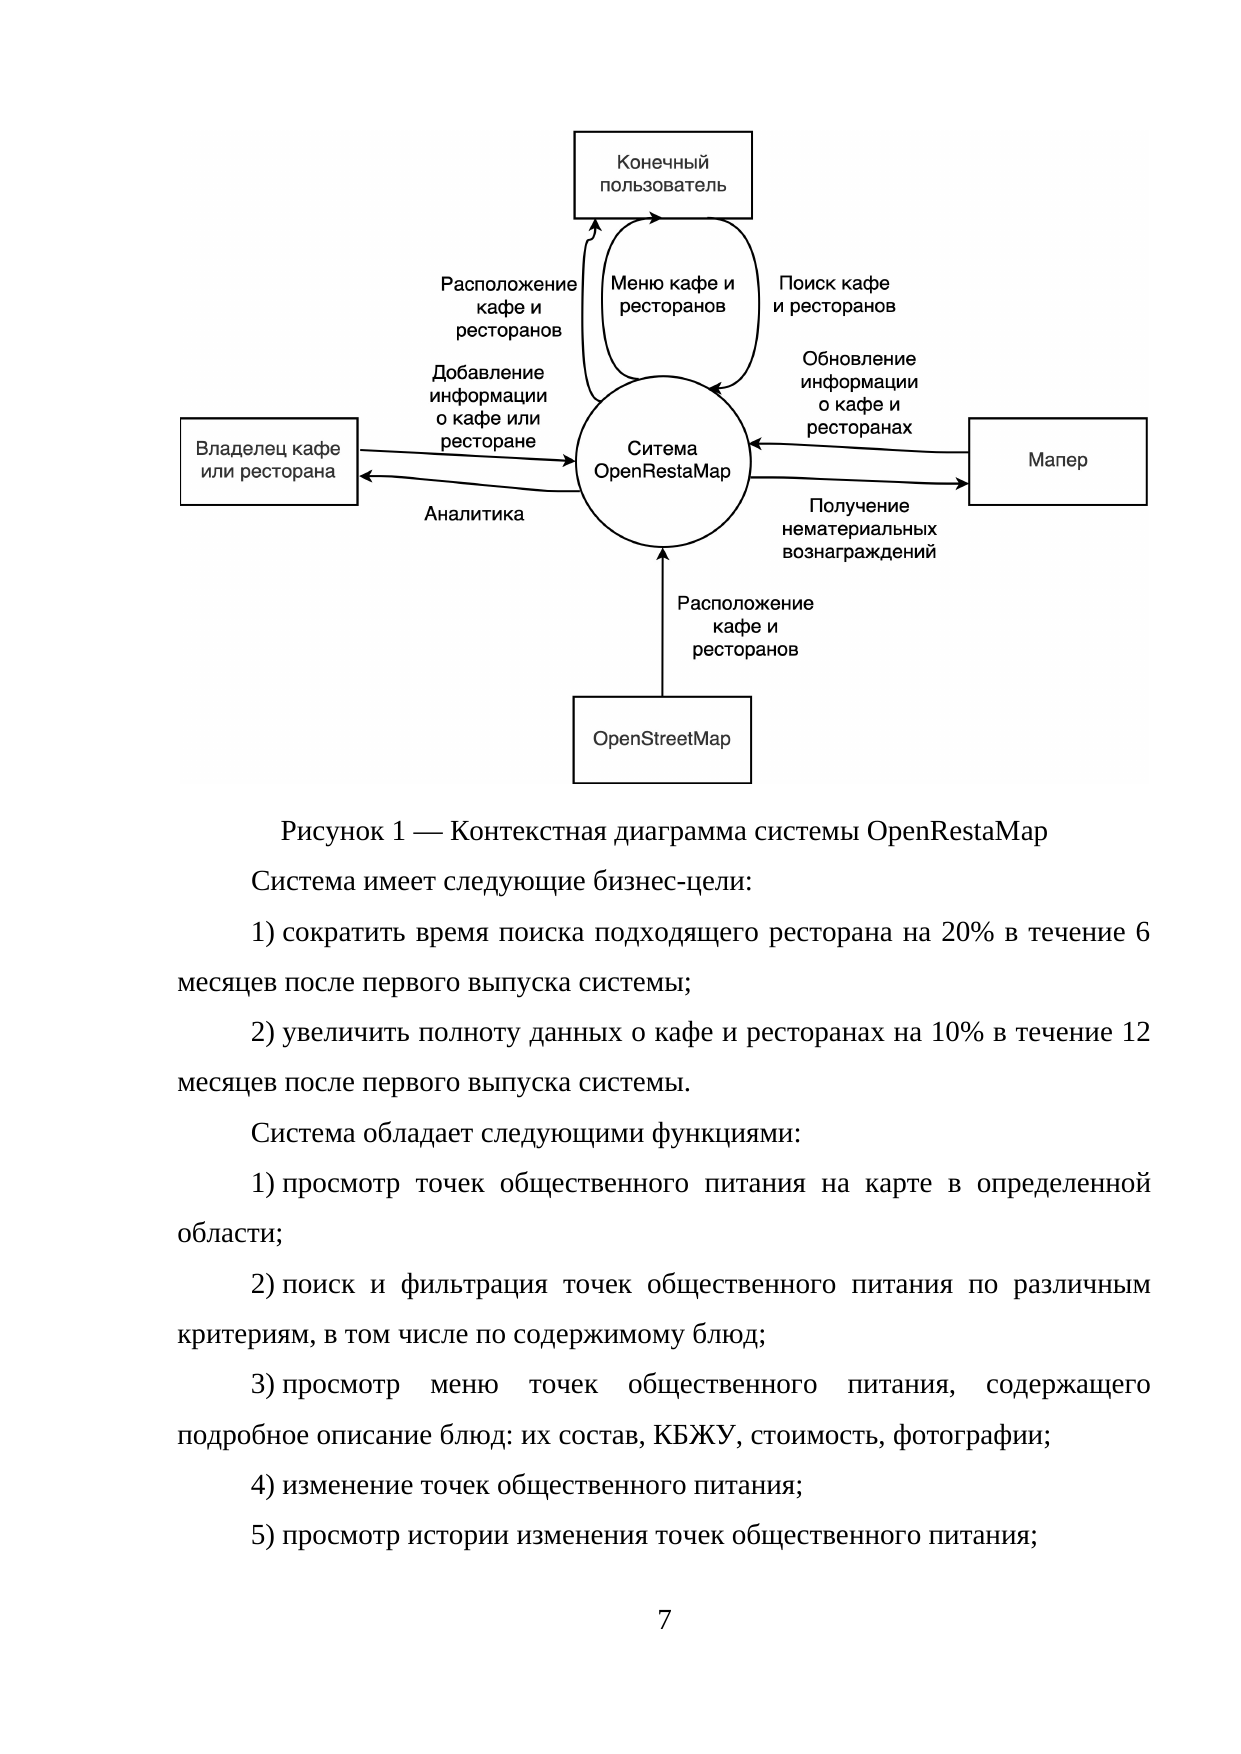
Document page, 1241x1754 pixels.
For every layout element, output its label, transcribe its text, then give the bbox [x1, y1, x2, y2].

picture [180, 130, 1149, 784]
text Система обладает следующими функциями: [177, 1115, 1152, 1148]
text Рисунок 1 — Контекстная диаграмма системы OpenRestaMap [180, 784, 1149, 847]
list просмотр меню точек общественного питания, содержащего подробное описание блюд: их состав, КБЖУ, стоимость, фотографии; [177, 1366, 1152, 1450]
list увеличить полноту данных о кафе и ресторанах на 10% в течение 12 месяцев после первого выпуска системы. [177, 1014, 1152, 1098]
list сократить время поиска подходящего ресторана на 20% в течение 6 месяцев после первого выпуска системы; [177, 914, 1152, 997]
list поиск и фильтрация точек общественного питания по различным критериям, в том числе по содержимому блюд; [177, 1266, 1152, 1350]
list изменение точек общественного питания; [177, 1467, 1152, 1501]
text Система имеет следующие бизнес-цели: [177, 863, 1152, 897]
list просмотр истории изменения точек общественного питания; [177, 1517, 1152, 1551]
list просмотр точек общественного питания на карте в определенной области; [177, 1165, 1152, 1249]
